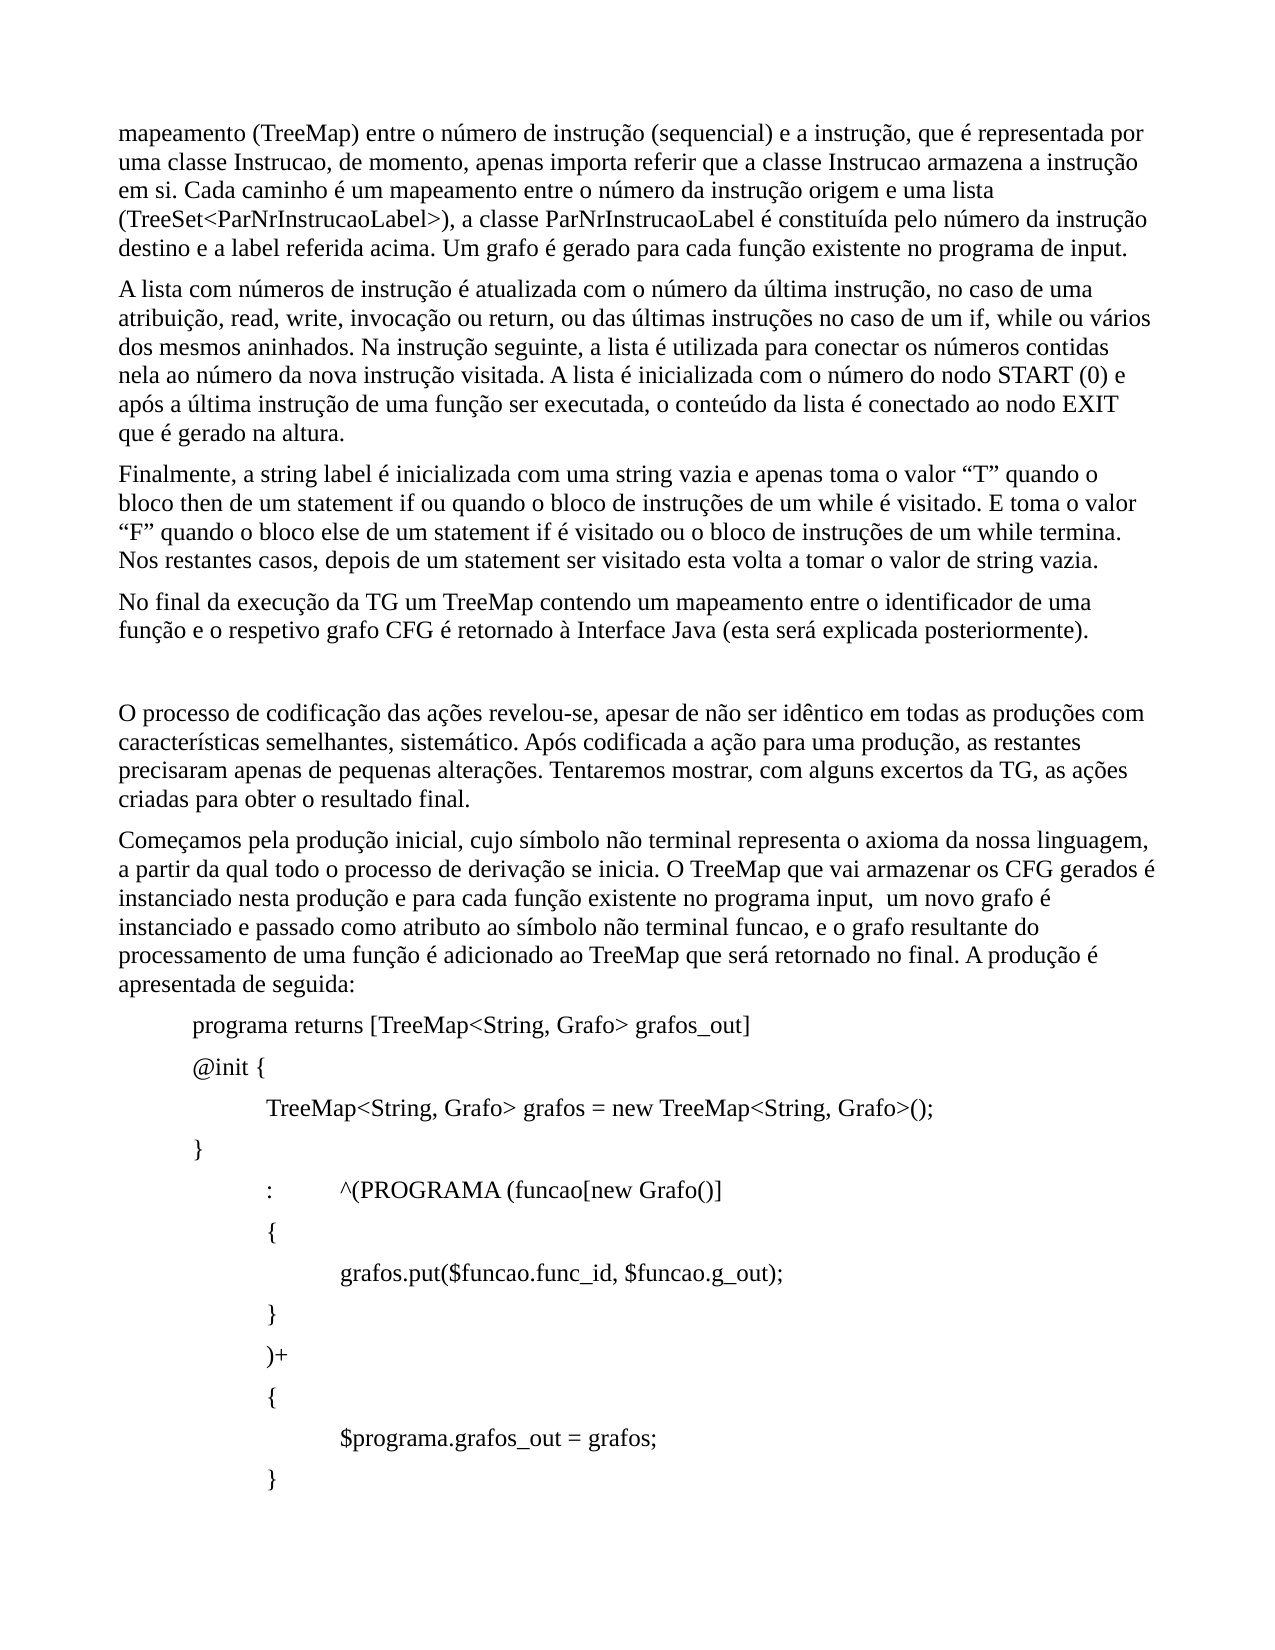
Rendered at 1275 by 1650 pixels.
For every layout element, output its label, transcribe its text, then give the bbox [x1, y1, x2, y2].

text } [118, 1134, 1157, 1163]
text TreeMap<String, Grafo> grafos = new TreeMap<String, Grafo>(); [118, 1093, 1157, 1122]
text mapeamento (TreeMap) entre o número de instrução (sequencial) e a instrução, que é representada por uma classe Instrucao, de momento, apenas importa referir que a classe Instrucao armazena a instrução em si. Cada caminho é um mapeamento entre o número da instrução origem e uma lista (TreeSet<ParNrInstrucaoLabel>), a classe ParNrInstrucaoLabel é constituída pelo número da instrução destino e a label referida acima. Um grafo é gerado para cada função existente no programa de input. [118, 118, 1157, 262]
text O processo de codificação das ações revelou-se, apesar de não ser idêntico em todas as produções com características semelhantes, sistemático. Após codificada a ação para uma produção, as restantes precisaram apenas de pequenas alterações. Tentaremos mostrar, com alguns excertos da TG, as ações criadas para obter o resultado final. [118, 698, 1157, 813]
text programa returns [TreeMap<String, Grafo> grafos_out] [118, 1011, 1157, 1039]
text Começamos pela produção inicial, cujo símbolo não terminal representa o axioma da nossa linguagem, a partir da qual todo o processo de derivação se inicia. O TreeMap que vai armazenar os CFG gerados é instanciado nesta produção e para cada função existente no programa input, um novo grafo é instanciado e passado como atributo ao símbolo não terminal funcao, e o grafo resultante do processamento de uma função é adicionado ao TreeMap que será retornado no final. A produção é apresentada de seguida: [118, 826, 1157, 998]
text @init { [118, 1052, 1157, 1081]
text { [118, 1217, 1157, 1246]
text grafos.put($funcao.func_id, $funcao.g_out); [118, 1258, 1157, 1287]
text )+ [118, 1341, 1157, 1369]
text $programa.grafos_out = grafos; [118, 1423, 1157, 1452]
text Finalmente, a string label é inicializada com uma string vazia e apenas toma o valor “T” quando o bloco then de um statement if ou quando o bloco de instruções de um while é visitado. E toma o valor “F” quando o bloco else de um statement if é visitado ou o bloco de instruções de um while termina. Nos restantes casos, depois de um statement ser visitado esta volta a tomar o valor de string vazia. [118, 459, 1157, 574]
text } [118, 1299, 1157, 1328]
text : ^(PROGRAMA (funcao[new Grafo()] [118, 1176, 1157, 1204]
text No final da execução da TG um TreeMap contendo um mapeamento entre o identificador de uma função e o respetivo grafo CFG é retornado à Interface Java (esta será explicada posteriormente). [118, 587, 1157, 644]
text { [118, 1382, 1157, 1411]
text A lista com números de instrução é atualizada com o número da última instrução, no caso de uma atribuição, read, write, invocação ou return, ou das últimas instruções no caso de um if, while ou vários dos mesmos aninhados. Na instrução seguinte, a lista é utilizada para conectar os números contidas nela ao número da nova instrução visitada. A lista é inicializada com o número do nodo START (0) e após a última instrução de uma função ser executada, o conteúdo da lista é conectado ao nodo EXIT que é gerado na altura. [118, 274, 1157, 447]
text } [118, 1464, 1157, 1493]
